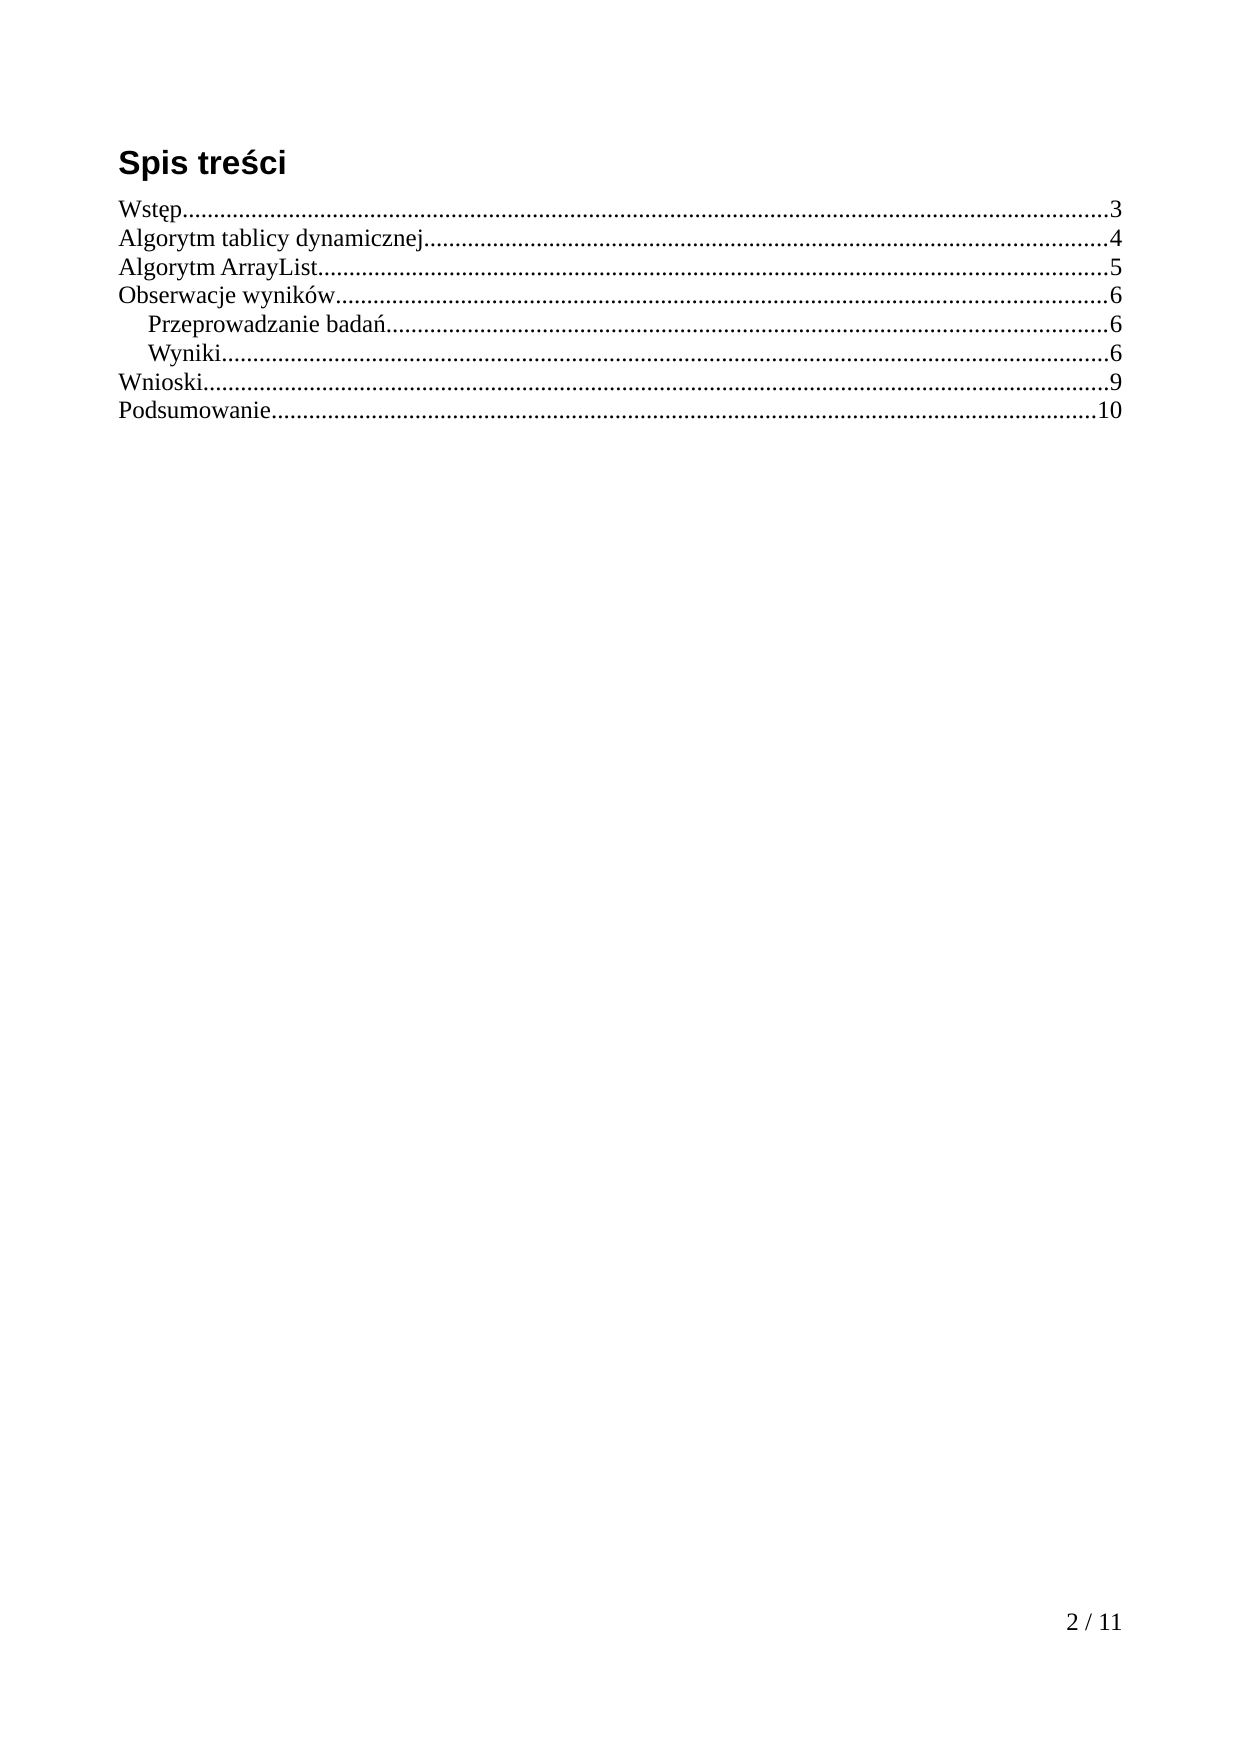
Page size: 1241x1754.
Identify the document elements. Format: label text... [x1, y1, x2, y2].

text Wyniki 6 [148, 338, 1122, 367]
text Wnioski 9 [118, 367, 1122, 395]
text Obserwacje wyników 6 [118, 280, 1122, 309]
text Algorytm ArrayList 5 [118, 252, 1122, 280]
text Podsumowanie 10 [118, 395, 1122, 424]
text Przeprowadzanie badań 6 [148, 309, 1122, 338]
subtitle Spis treści [118, 143, 1122, 182]
text Algorytm tablicy dynamicznej 4 [118, 223, 1122, 252]
text Wstęp 3 [118, 194, 1122, 223]
